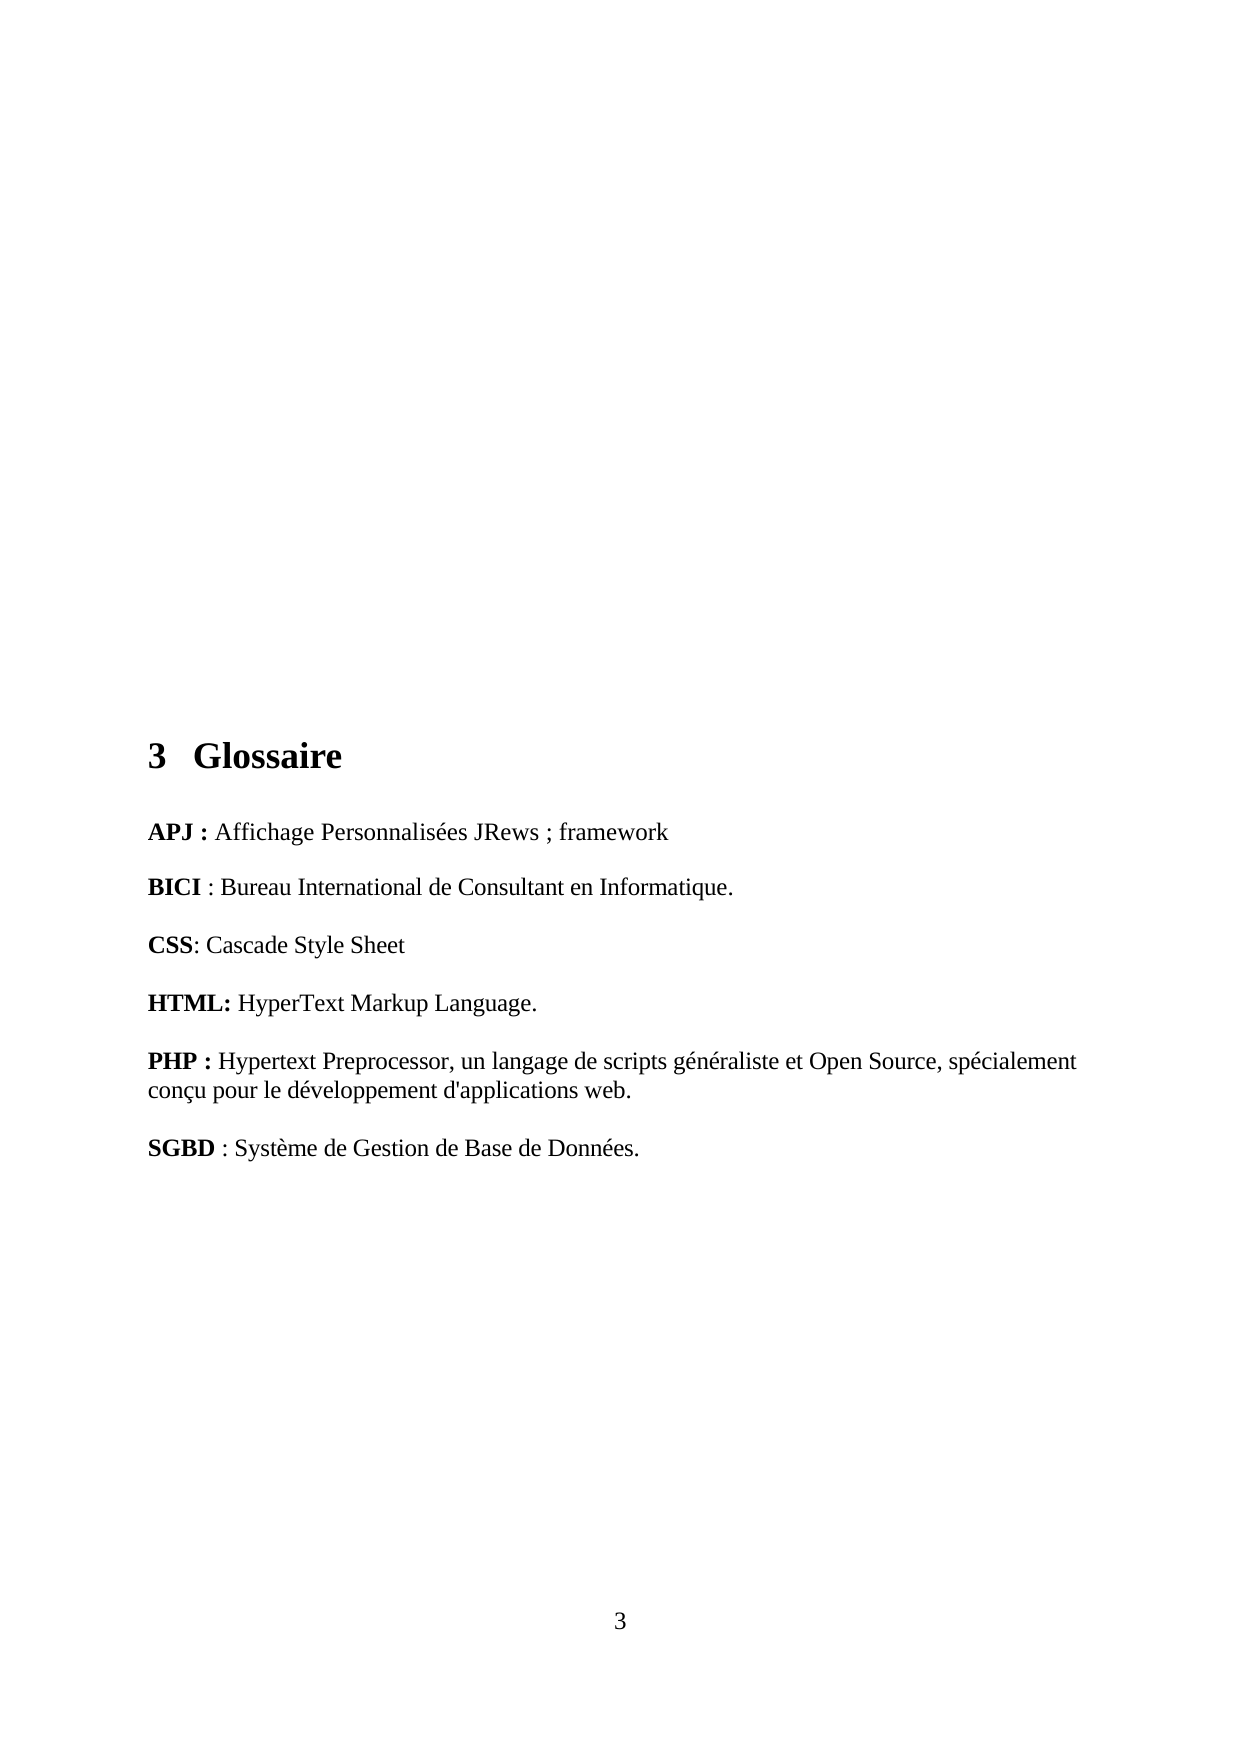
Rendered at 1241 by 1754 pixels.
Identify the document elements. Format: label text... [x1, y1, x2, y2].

text SGBD : Système de Gestion de Base de Données. [148, 1133, 1092, 1162]
text PHP : Hypertext Preprocessor, un langage de scripts généraliste et Open Source, spécialement conçu pour le développement d'applications web. [148, 1046, 1092, 1104]
text BICI : Bureau International de Consultant en Informatique. [148, 872, 1092, 901]
text HTML: HyperText Markup Language. [148, 988, 1092, 1017]
text APJ : Affichage Personnalisées JRews ; framework [148, 817, 1092, 846]
text CSS: Cascade Style Sheet [148, 930, 1092, 959]
subtitle Glossaire [148, 733, 1092, 776]
